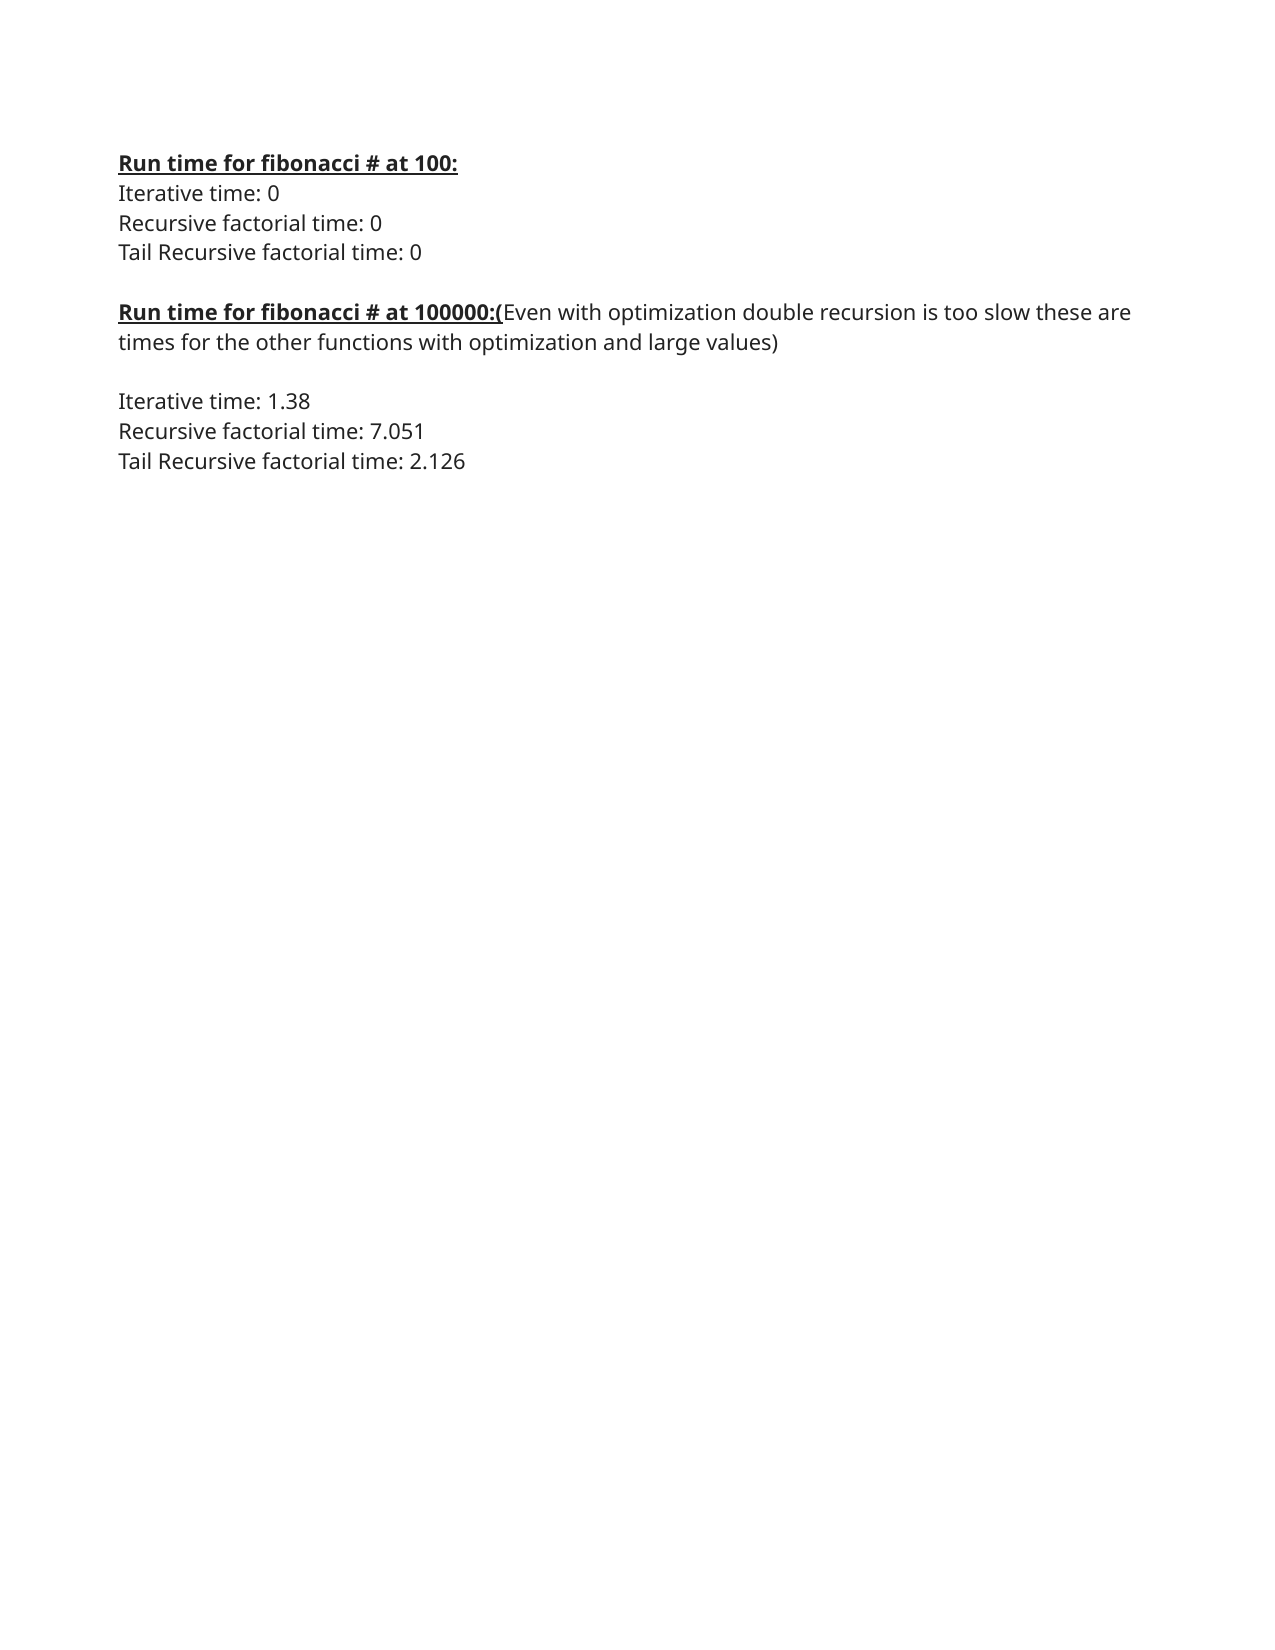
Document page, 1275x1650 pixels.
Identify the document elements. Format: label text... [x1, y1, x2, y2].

text Run time for fibonacci # at 100: [118, 148, 1157, 178]
text Recursive factorial time: 0 [118, 207, 1157, 237]
text Tail Recursive factorial time: 2.126 [118, 446, 1157, 476]
text Run time for fibonacci # at 100000:(Even with optimization double recursion is too slow these are times for the other functions with optimization and large values) [118, 297, 1157, 356]
text Iterative time: 0 [118, 178, 1157, 207]
text Iterative time: 1.38 [118, 386, 1157, 416]
text Recursive factorial time: 7.051 [118, 416, 1157, 446]
text Tail Recursive factorial time: 0 [118, 237, 1157, 267]
